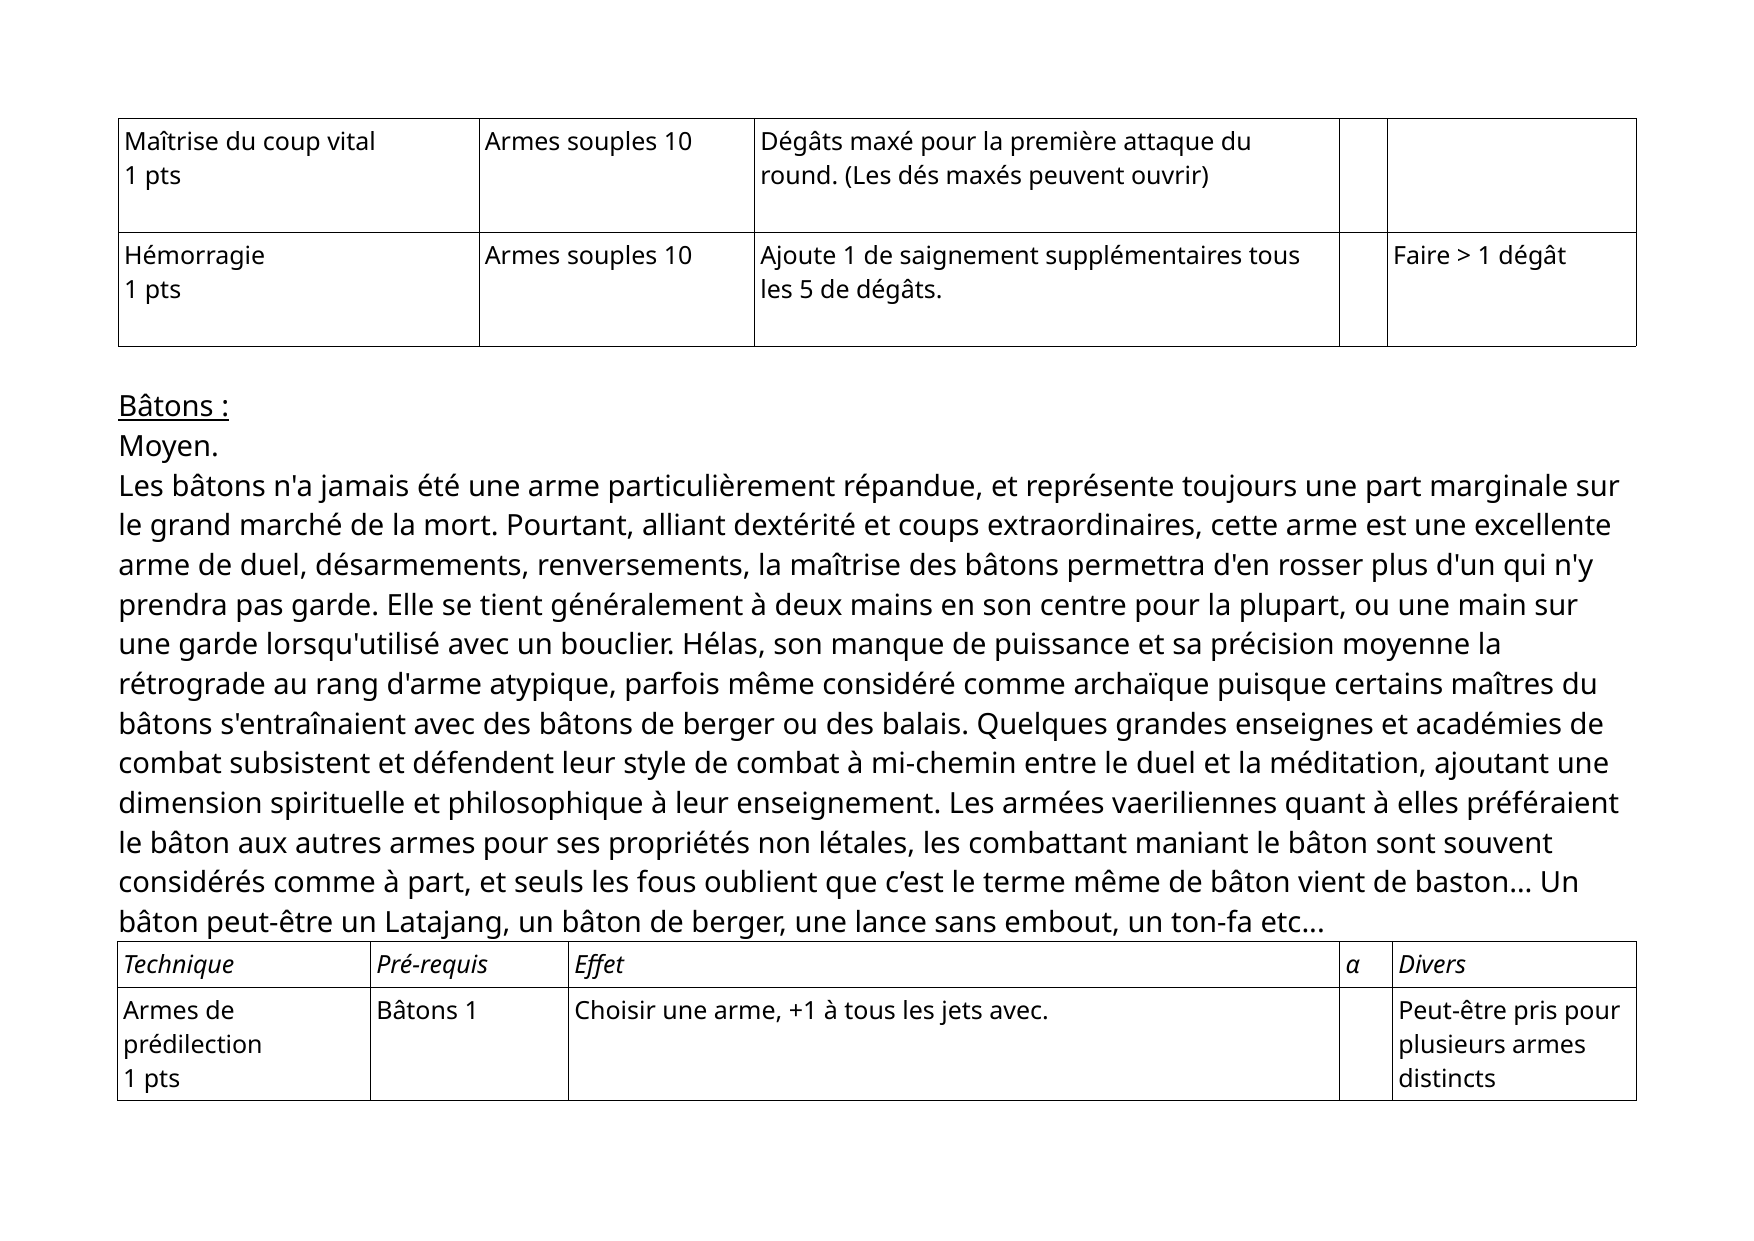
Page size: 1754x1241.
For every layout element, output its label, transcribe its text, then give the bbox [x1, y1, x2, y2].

table_cell Peut-être pris pour plusieurs armes distincts [1393, 988, 1636, 1100]
table_cell [1388, 119, 1636, 232]
text Les bâtons n'a jamais été une arme particulièrement répandue, et représente toujours une part marginale sur le grand marché de la mort. Pourtant, alliant dextérité et coups extraordinaires, cette arme est une excellente arme de duel, désarmements, renversements, la maîtrise des bâtons permettra d'en rosser plus d'un qui n'y prendra pas garde. Elle se tient généralement à deux mains en son centre pour la plupart, ou une main sur une garde lorsqu'utilisé avec un bouclier. Hélas, son manque de puissance et sa précision moyenne la rétrograde au rang d'arme atypique, parfois même considéré comme archaïque puisque certains maîtres du bâtons s'entraînaient avec des bâtons de berger ou des balais. Quelques grandes enseignes et académies de combat subsistent et défendent leur style de combat à mi-chemin entre le duel et la méditation, ajoutant une dimension spirituelle et philosophique à leur enseignement. Les armées vaeriliennes quant à elles préféraient le bâton aux autres armes pour ses propriétés non létales, les combattant maniant le bâton sont souvent considérés comme à part, et seuls les fous oublient que c’est le terme même de bâton vient de baston… Un bâton peut-être un Latajang, un bâton de berger, une lance sans embout, un ton-fa etc... [118, 465, 1636, 941]
table_cell Armes souples 10 [480, 233, 754, 346]
table_header Technique [118, 942, 370, 987]
text Moyen. [118, 425, 1636, 465]
table_cell Hémorragie 1 pts [119, 233, 479, 346]
table_cell [1340, 988, 1392, 1100]
table_cell Dégâts maxé pour la première attaque du round. (Les dés maxés peuvent ouvrir) [755, 119, 1339, 232]
table_cell Armes de prédilection 1 pts [118, 988, 370, 1100]
table_header α [1340, 942, 1392, 987]
table_cell Bâtons 1 [371, 988, 568, 1100]
table_cell Choisir une arme, +1 à tous les jets avec. [569, 988, 1339, 1100]
table_cell [1340, 233, 1387, 346]
table_cell [1340, 119, 1387, 232]
table_cell Armes souples 10 [480, 119, 754, 232]
table_header Pré-requis [371, 942, 568, 987]
table_cell Maîtrise du coup vital 1 pts [119, 119, 479, 232]
subtitle Bâtons : [118, 385, 1636, 425]
table_header Effet [569, 942, 1339, 987]
table_cell Ajoute 1 de saignement supplémentaires tous les 5 de dégâts. [755, 233, 1339, 346]
table_header Divers [1393, 942, 1636, 987]
table_cell Faire > 1 dégât [1388, 233, 1636, 346]
